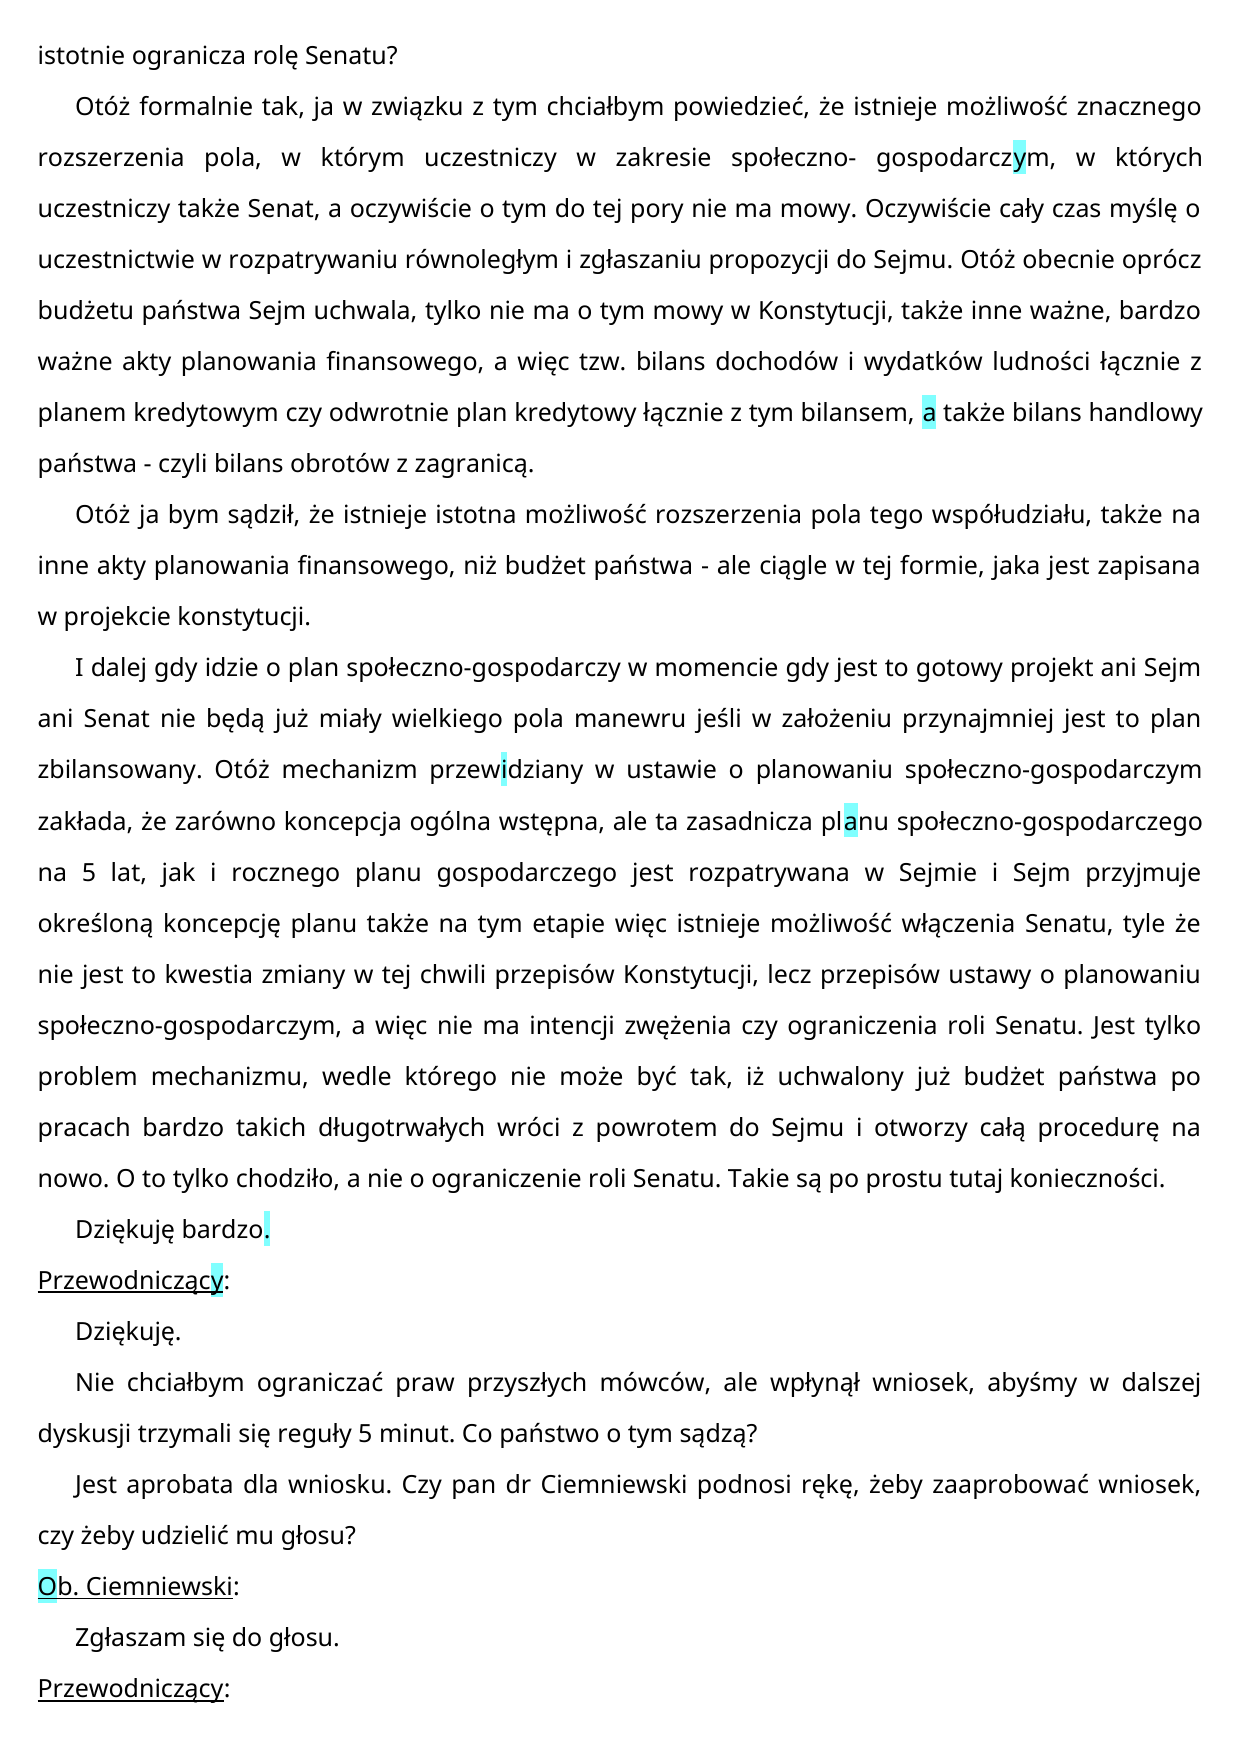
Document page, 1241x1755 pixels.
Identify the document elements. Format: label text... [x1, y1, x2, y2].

text Otóż formalnie tak, ja w związku z tym chciałbym powiedzieć, że istnieje możliwość znacznego rozszerzenia pola, w którym uczestniczy w zakresie społeczno- gospodarczym, w których uczestniczy także Senat, a oczywiście o tym do tej pory nie ma mowy. Oczywiście cały czas myślę o uczestnictwie w rozpatrywaniu równoległym i zgłaszaniu propozycji do Sejmu. Otóż obecnie oprócz budżetu państwa Sejm uchwala, tylko nie ma o tym mowy w Konstytucji, także inne ważne, bardzo ważne akty planowania finansowego, a więc tzw. bilans dochodów i wydatków ludności łącznie z planem kredytowym czy odwrotnie plan kredytowy łącznie z tym bilansem, a także bilans handlowy państwa - czyli bilans obrotów z zagranicą. [37, 88, 1203, 480]
text Dziękuję bardzo. [37, 1211, 1203, 1246]
text I dalej gdy idzie o plan społeczno-gospodarczy w momencie gdy jest to gotowy projekt ani Sejm ani Senat nie będą już miały wielkiego pola manewru jeśli w założeniu przynajmniej jest to plan zbilansowany. Otóż mechanizm przewidziany w ustawie o planowaniu społeczno-gospodarczym zakłada, że zarówno koncepcja ogólna wstępna, ale ta zasadnicza planu społeczno-gospodarczego na 5 lat, jak i rocznego planu gospodarczego jest rozpatrywana w Sejmie i Sejm przyjmuje określoną koncepcję planu także na tym etapie więc istnieje możliwość włączenia Senatu, tyle że nie jest to kwestia zmiany w tej chwili przepisów Konstytucji, lecz przepisów ustawy o planowaniu społeczno-gospodarczym, a więc nie ma intencji zwężenia czy ograniczenia roli Senatu. Jest tylko problem mechanizmu, wedle którego nie może być tak, iż uchwalony już budżet państwa po pracach bardzo takich długotrwałych wróci z powrotem do Sejmu i otworzy całą procedurę na nowo. O to tylko chodziło, a nie o ograniczenie roli Senatu. Takie są po prostu tutaj konieczności. [37, 650, 1203, 1194]
text Przewodniczący: [37, 1671, 1203, 1705]
text istotnie ogranicza rolę Senatu? [37, 37, 1203, 72]
text Otóż ja bym sądził, że istnieje istotna możliwość rozszerzenia pola tego współudziału, także na inne akty planowania finansowego, niż budżet państwa - ale ciągle w tej formie, jaka jest zapisana w projekcie konstytucji. [37, 497, 1203, 633]
text Przewodniczący: [37, 1262, 1203, 1297]
text Zgłaszam się do głosu. [37, 1620, 1203, 1654]
text Ob. Ciemniewski: [37, 1569, 1203, 1603]
text Jest aprobata dla wniosku. Czy pan dr Ciemniewski podnosi rękę, żeby zaaprobować wniosek, czy żeby udzielić mu głosu? [37, 1467, 1203, 1552]
text Dziękuję. [37, 1313, 1203, 1348]
text Nie chciałbym ograniczać praw przyszłych mówców, ale wpłynął wniosek, abyśmy w dalszej dyskusji trzymali się reguły 5 minut. Co państwo o tym sądzą? [37, 1364, 1203, 1450]
